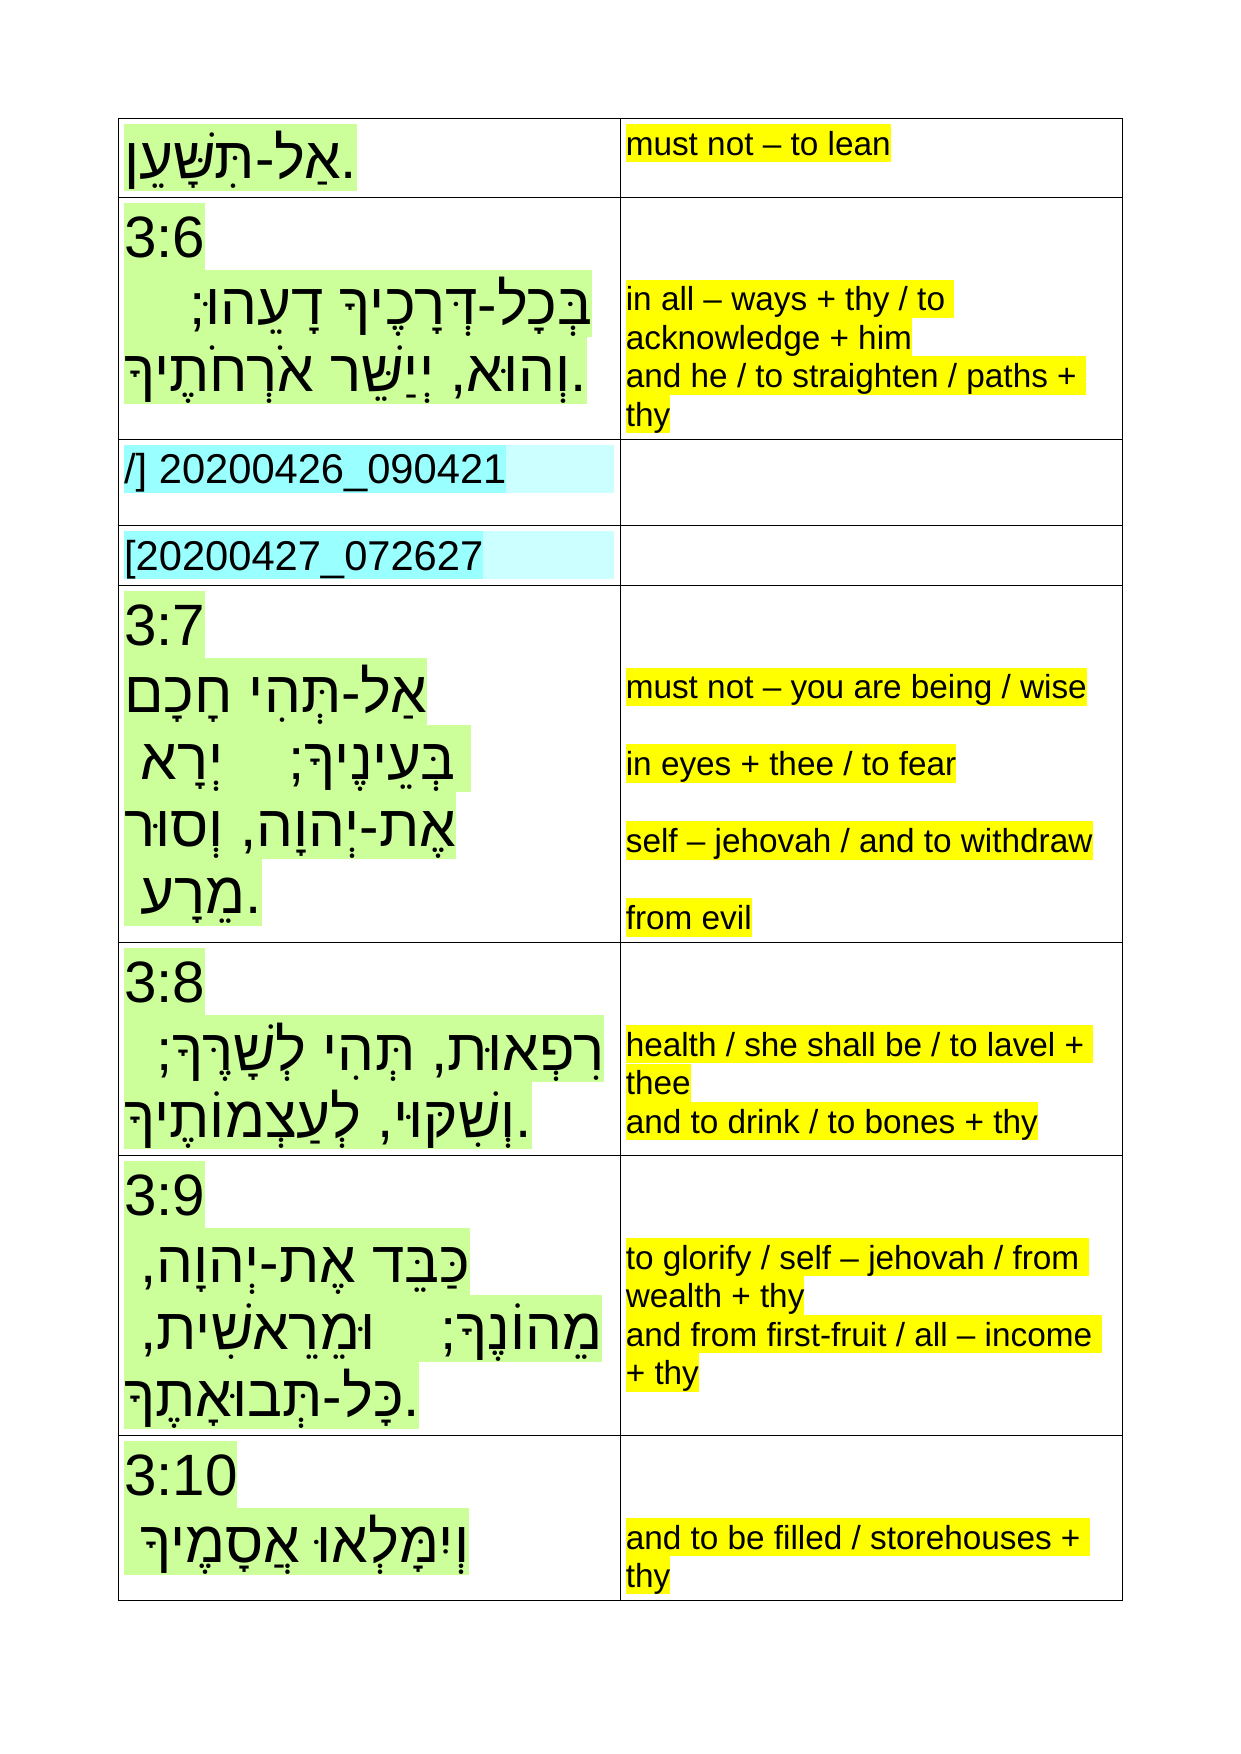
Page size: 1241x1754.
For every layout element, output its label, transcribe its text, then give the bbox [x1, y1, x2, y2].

table_cell must not – you are being / wise in eyes + thee / to fear self – jehovah / and to withdraw from evil [621, 586, 1122, 942]
table_cell 3:6 בְּכָל-דְּרָכֶיךָ דָעֵהוּ; וְהוּא, יְיַשֵּׁר אֹרְחֹתֶיךָ. [119, 198, 620, 439]
table_cell [621, 526, 1122, 585]
table_cell 3:5 בְּטַח אֶל-יְהוָה, בְּכָל-לִבֶּךָ; וְאֶל-בִּינָתְךָ, אַל-תִּשָּׁעֵן. [119, 119, 620, 197]
table_cell [621, 440, 1122, 525]
table_cell health / she shall be / to lavel + thee and to drink / to bones + thy [621, 943, 1122, 1155]
table_cell 3:7 אַל-תְּהִי חָכָם בְּעֵינֶיךָ; יְרָא אֶת-יְהוָה, וְסוּר מֵרָע. [119, 586, 620, 942]
table_cell must not – to lean [621, 119, 1122, 197]
table_cell 3:10 וְיִמָּלְאוּ אֲסָמֶיךָ שָׂבָע; וְתִירוֹשׁ, יְקָבֶיךָ יִפְרֹצוּ. [119, 1436, 620, 1600]
table_cell [20200427_072627 [119, 526, 620, 585]
table_cell to glorify / self – jehovah / from wealth + thy and from first-fruit / all – income + thy [621, 1156, 1122, 1435]
table_cell and to be filled / storehouses + thy [621, 1436, 1122, 1600]
table_cell 3:9 כַּבֵּד אֶת-יְהוָה, מֵהוֹנֶךָ; וּמֵרֵאשִׁית, כָּל-תְּבוּאָתֶךָ. [119, 1156, 620, 1435]
table_cell 3:8 רִפְאוּת, תְּהִי לְשָׁרֶּךָ; וְשִׁקּוּי, לְעַצְמוֹתֶיךָ. [119, 943, 620, 1155]
table_cell in all – ways + thy / to acknowledge + him and he / to straighten / paths + thy [621, 198, 1122, 439]
table_cell /] 20200426_090421 [119, 440, 620, 525]
